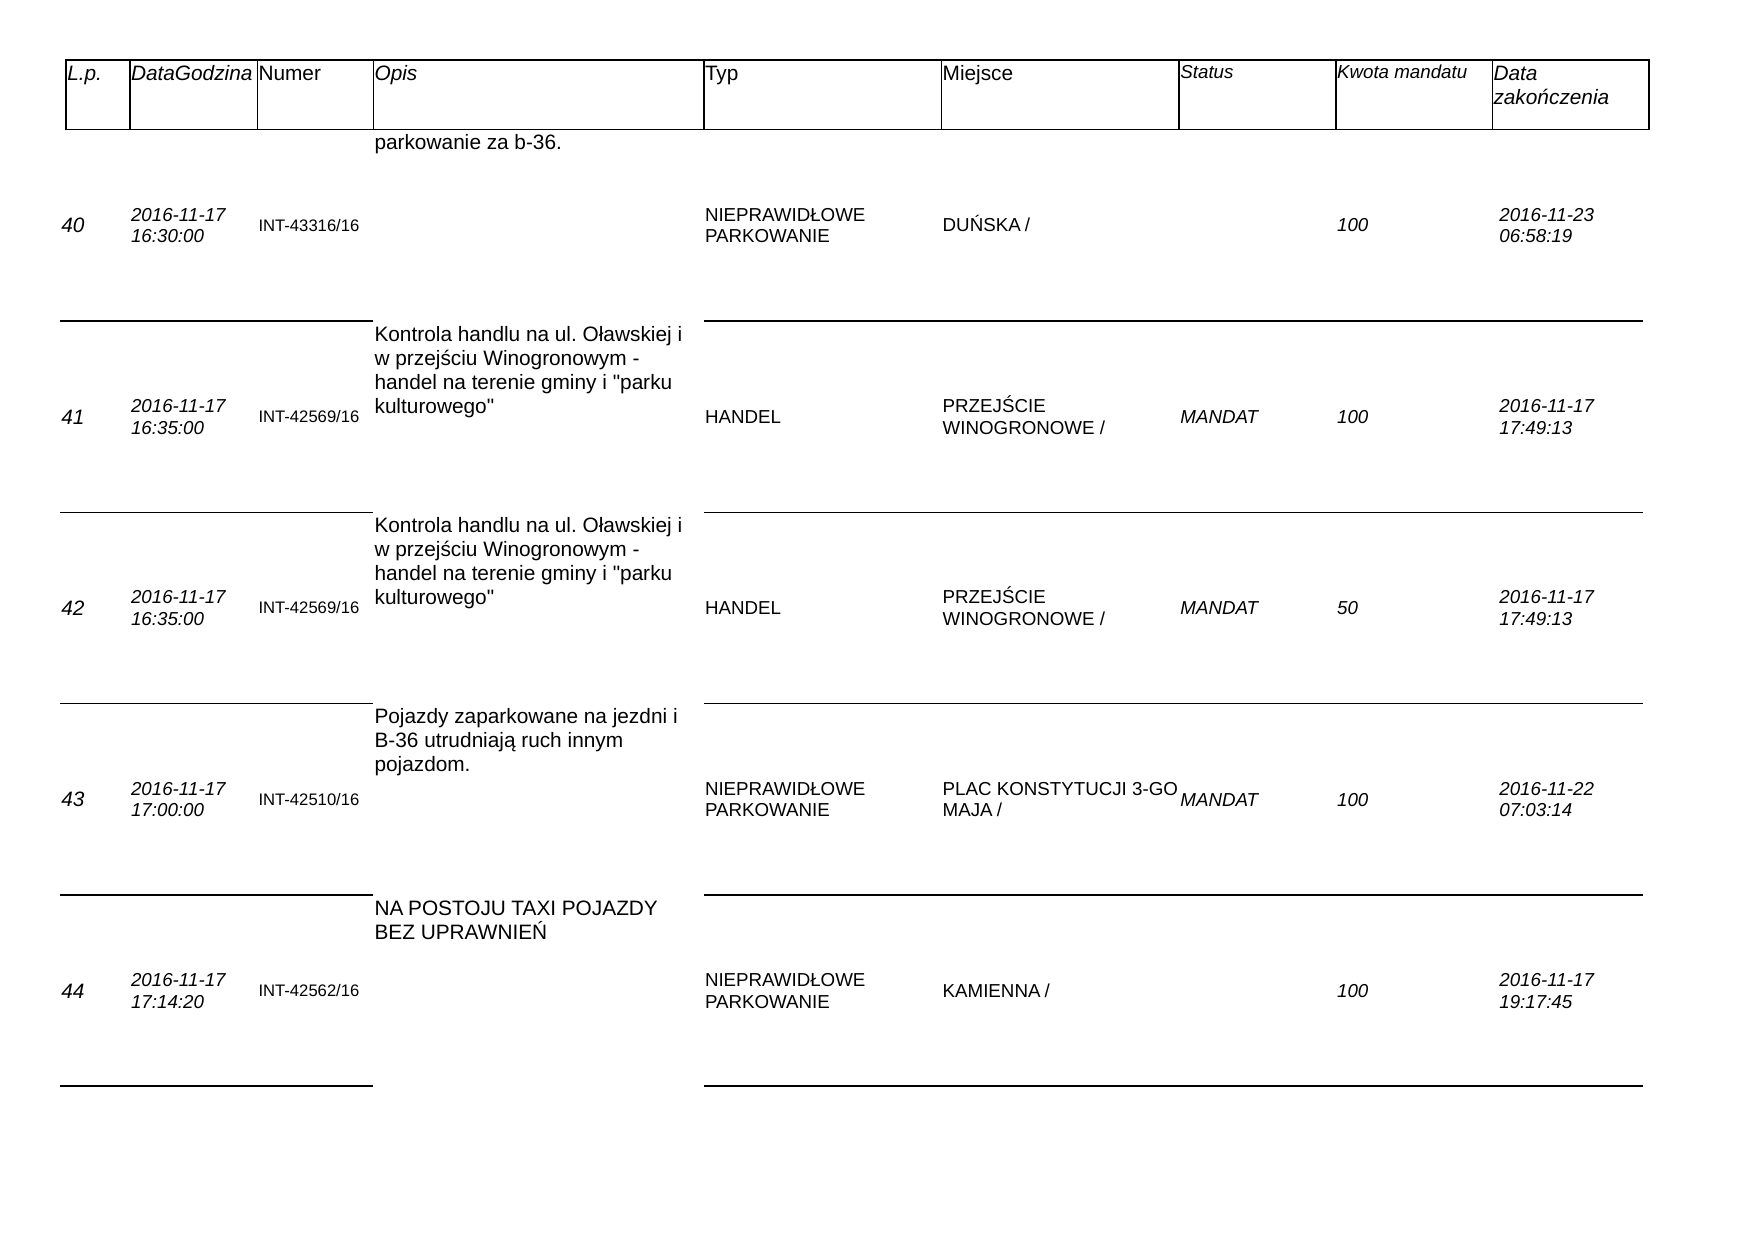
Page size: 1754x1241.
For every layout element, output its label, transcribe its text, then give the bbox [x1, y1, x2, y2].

table_cell INT-42569/16 [257, 322, 373, 511]
table_cell INT-42562/16 [257, 896, 373, 1085]
table_cell KAMIENNA / [941, 896, 1179, 1085]
table_cell [1643, 320, 1649, 511]
table_cell HANDEL [704, 322, 941, 511]
table_header L.p. [67, 61, 129, 129]
table_header [60, 59, 65, 129]
table_cell INT-43316/16 [257, 130, 373, 320]
table_cell 50 [1336, 513, 1498, 703]
table_cell NIEPRAWIDŁOWE PARKOWANIE [704, 704, 941, 894]
table_cell [1643, 703, 1649, 894]
table_cell Pojazdy zaparkowane na jezdni i B-36 utrudniają ruch innym pojazdom. [373, 703, 704, 894]
table_cell MANDAT [1179, 322, 1336, 511]
table_cell 2016-11-17 19:17:45 [1498, 896, 1643, 1085]
table_cell 2016-11-17 17:49:13 [1498, 513, 1643, 703]
table_header Miejsce [942, 61, 1178, 129]
table_cell MANDAT [1179, 513, 1336, 703]
table_cell [1643, 511, 1649, 703]
table_cell 2016-11-23 06:58:19 [1498, 130, 1643, 320]
table_cell 2016-11-17 16:35:00 [130, 322, 257, 511]
table_cell 43 [60, 704, 130, 894]
table_cell 2016-11-17 17:14:20 [130, 896, 257, 1085]
table_cell 2016-11-17 16:30:00 [130, 130, 257, 320]
table_cell 41 [60, 322, 130, 511]
table_cell 2016-11-22 07:03:14 [1498, 704, 1643, 894]
table_header Status [1180, 61, 1335, 129]
table_cell Kontrola handlu na ul. Oławskiej i w przejściu Winogronowym - handel na terenie gminy i "parku kulturowego" [373, 511, 704, 703]
table_cell [1179, 896, 1336, 1085]
table_cell 100 [1336, 130, 1498, 320]
table_cell PRZEJŚCIE WINOGRONOWE / [941, 513, 1179, 703]
table_cell MANDAT [1179, 704, 1336, 894]
table_cell 100 [1336, 322, 1498, 511]
table_header Typ [705, 61, 941, 129]
table_cell 2016-11-17 17:49:13 [1498, 322, 1643, 511]
table_cell 44 [60, 896, 130, 1085]
table_cell HANDEL [704, 513, 941, 703]
table_cell 40 [60, 129, 130, 320]
table_cell 100 [1336, 896, 1498, 1085]
table_cell 2016-11-17 16:35:00 [130, 513, 257, 703]
table_cell INT-42510/16 [257, 704, 373, 894]
table_cell NIEPRAWIDŁOWE PARKOWANIE [704, 130, 941, 320]
table_cell 2016-11-17 17:00:00 [130, 704, 257, 894]
table_cell INT-42569/16 [257, 513, 373, 703]
table_cell 100 [1336, 704, 1498, 894]
table_cell NA POSTOJU TAXI POJAZDY BEZ UPRAWNIEŃ [373, 894, 704, 1085]
table_cell [1179, 130, 1336, 320]
table_cell PLAC KONSTYTUCJI 3-GO MAJA / [941, 704, 1179, 894]
table_cell Kontrola handlu na ul. Oławskiej i w przejściu Winogronowym - handel na terenie gminy i "parku kulturowego" [373, 320, 704, 511]
table_header DataGodzina [131, 61, 257, 129]
table_cell 42 [60, 513, 130, 703]
table_cell [1643, 130, 1649, 320]
table_cell NIEPRAWIDŁOWE PARKOWANIE [704, 896, 941, 1085]
table_header Numer [258, 61, 373, 129]
table_header Data zakończenia [1493, 61, 1648, 129]
table_header Kwota mandatu [1337, 61, 1492, 129]
table_cell DUŃSKA / [941, 130, 1179, 320]
table_cell parkowanie za b-36. [373, 130, 704, 320]
table_header Opis [374, 61, 703, 129]
table_cell [1643, 894, 1649, 1085]
table_cell PRZEJŚCIE WINOGRONOWE / [941, 322, 1179, 511]
